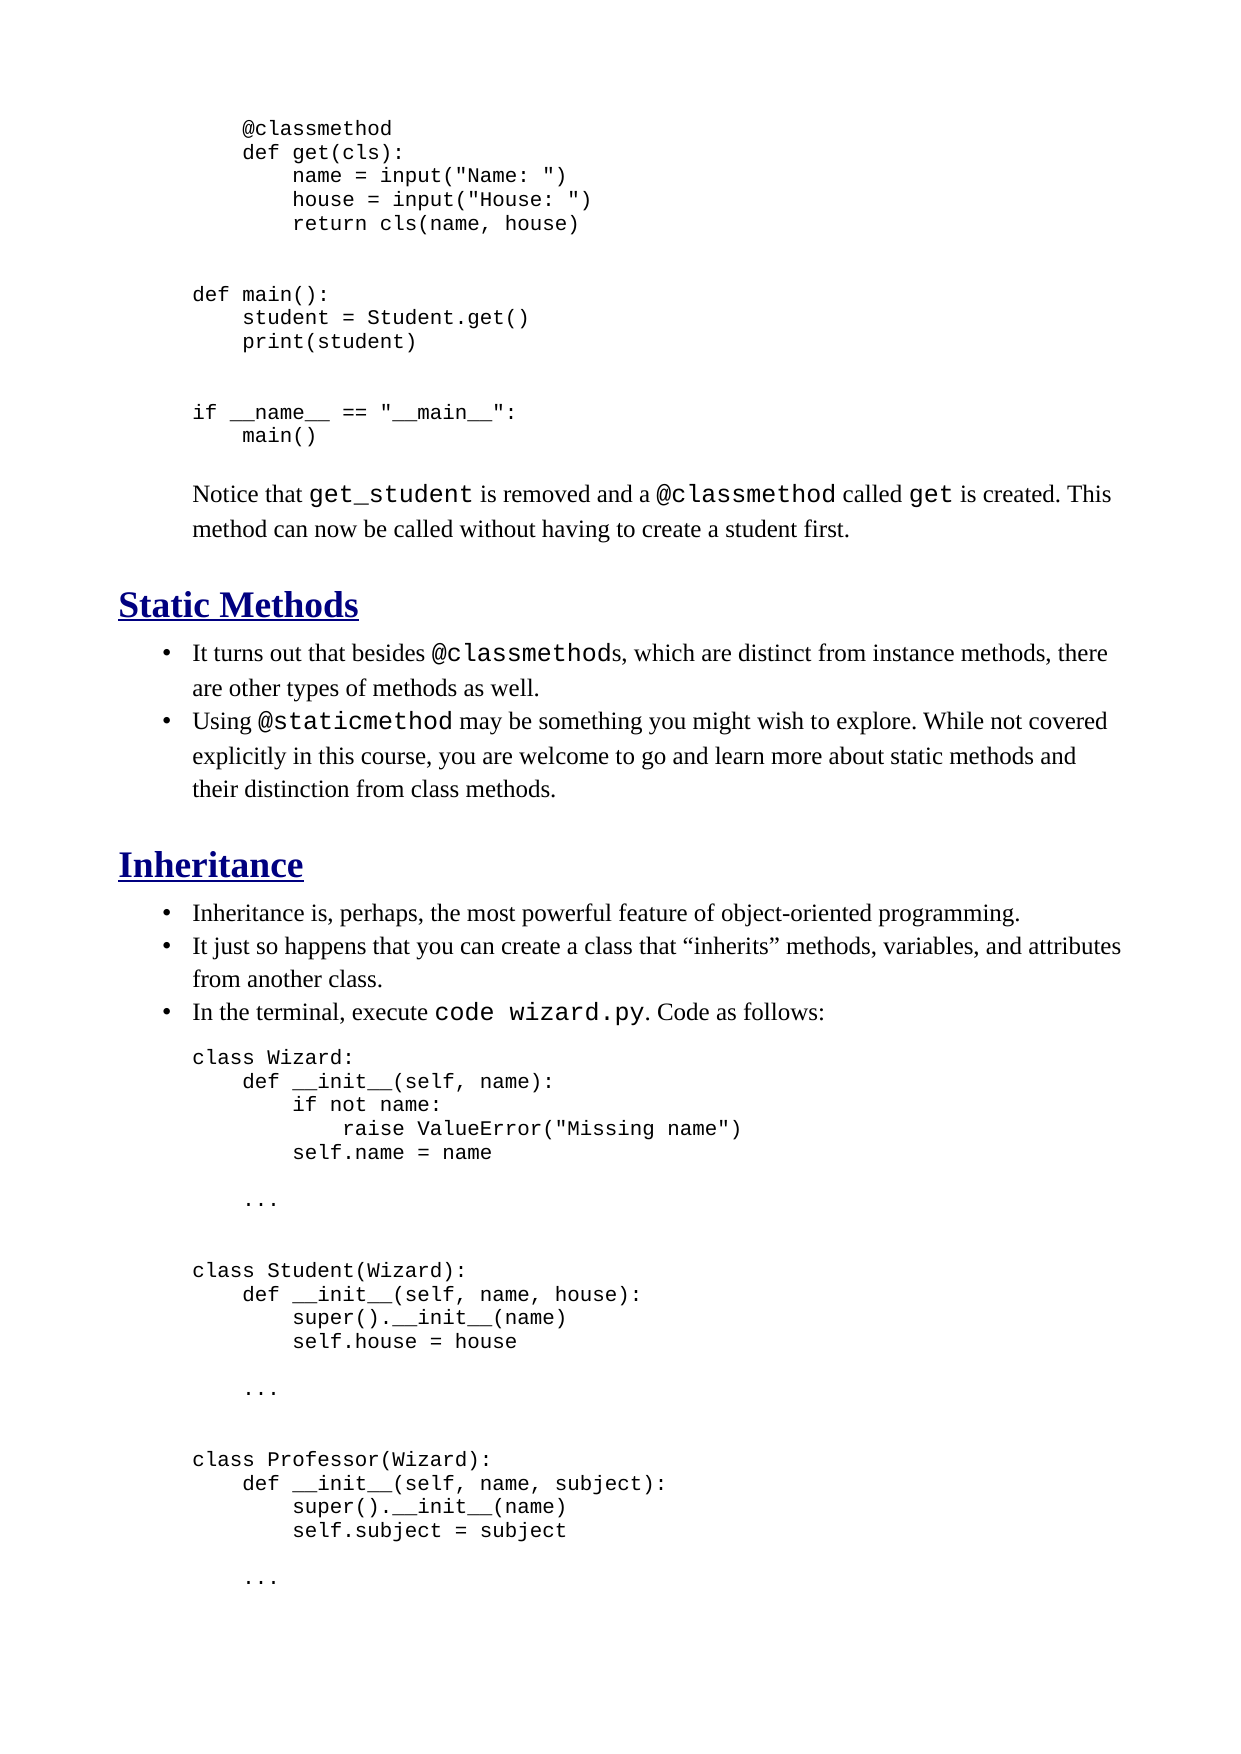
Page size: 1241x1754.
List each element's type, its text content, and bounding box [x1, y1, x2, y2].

list def get(cls): [162, 142, 1122, 165]
list print(student) [162, 331, 1122, 354]
list super().__init__(name) [162, 1307, 1122, 1331]
list student = Student.get() [162, 307, 1122, 331]
list It just so happens that you can create a class that “inherits” methods, variables, and attributes from another class. [162, 931, 1122, 993]
list class Wizard: [162, 1047, 1122, 1071]
list return cls(name, house) [162, 213, 1122, 236]
list self.name = name [162, 1142, 1122, 1165]
list if __name__ == "__main__": [162, 402, 1122, 426]
list Notice that get_student is removed and a @classmethod called get is created. This method can now be called without having to create a student first. [162, 479, 1122, 542]
list main() [162, 426, 1122, 449]
list Using @staticmethod may be something you might wish to explore. While not covered explicitly in this course, you are welcome to go and learn more about static methods and their distinction from class methods. [162, 706, 1122, 803]
list def main(): [162, 284, 1122, 307]
list raise ValueError("Missing name") [162, 1118, 1122, 1142]
list def __init__(self, name, house): [162, 1284, 1122, 1307]
list def __init__(self, name): [162, 1071, 1122, 1094]
list ... [162, 1378, 1122, 1402]
list super().__init__(name) [162, 1496, 1122, 1520]
subtitle Inheritance [118, 842, 1122, 886]
list ... [162, 1189, 1122, 1213]
list self.house = house [162, 1331, 1122, 1354]
list name = input("Name: ") [162, 165, 1122, 189]
list It turns out that besides @classmethods, which are distinct from instance methods, there are other types of methods as well. [162, 638, 1122, 702]
list class Professor(Wizard): [162, 1449, 1122, 1473]
list In the terminal, execute code wizard.py. Code as follows: [162, 997, 1122, 1028]
list house = input("House: ") [162, 189, 1122, 213]
list if not name: [162, 1094, 1122, 1118]
list Inheritance is, perhaps, the most powerful feature of object-oriented programming. [162, 898, 1122, 927]
subtitle Static Methods [118, 582, 1122, 625]
list @classmethod [162, 118, 1122, 142]
list def __init__(self, name, subject): [162, 1473, 1122, 1496]
list ... [162, 1567, 1122, 1591]
list self.subject = subject [162, 1520, 1122, 1544]
list class Student(Wizard): [162, 1260, 1122, 1284]
